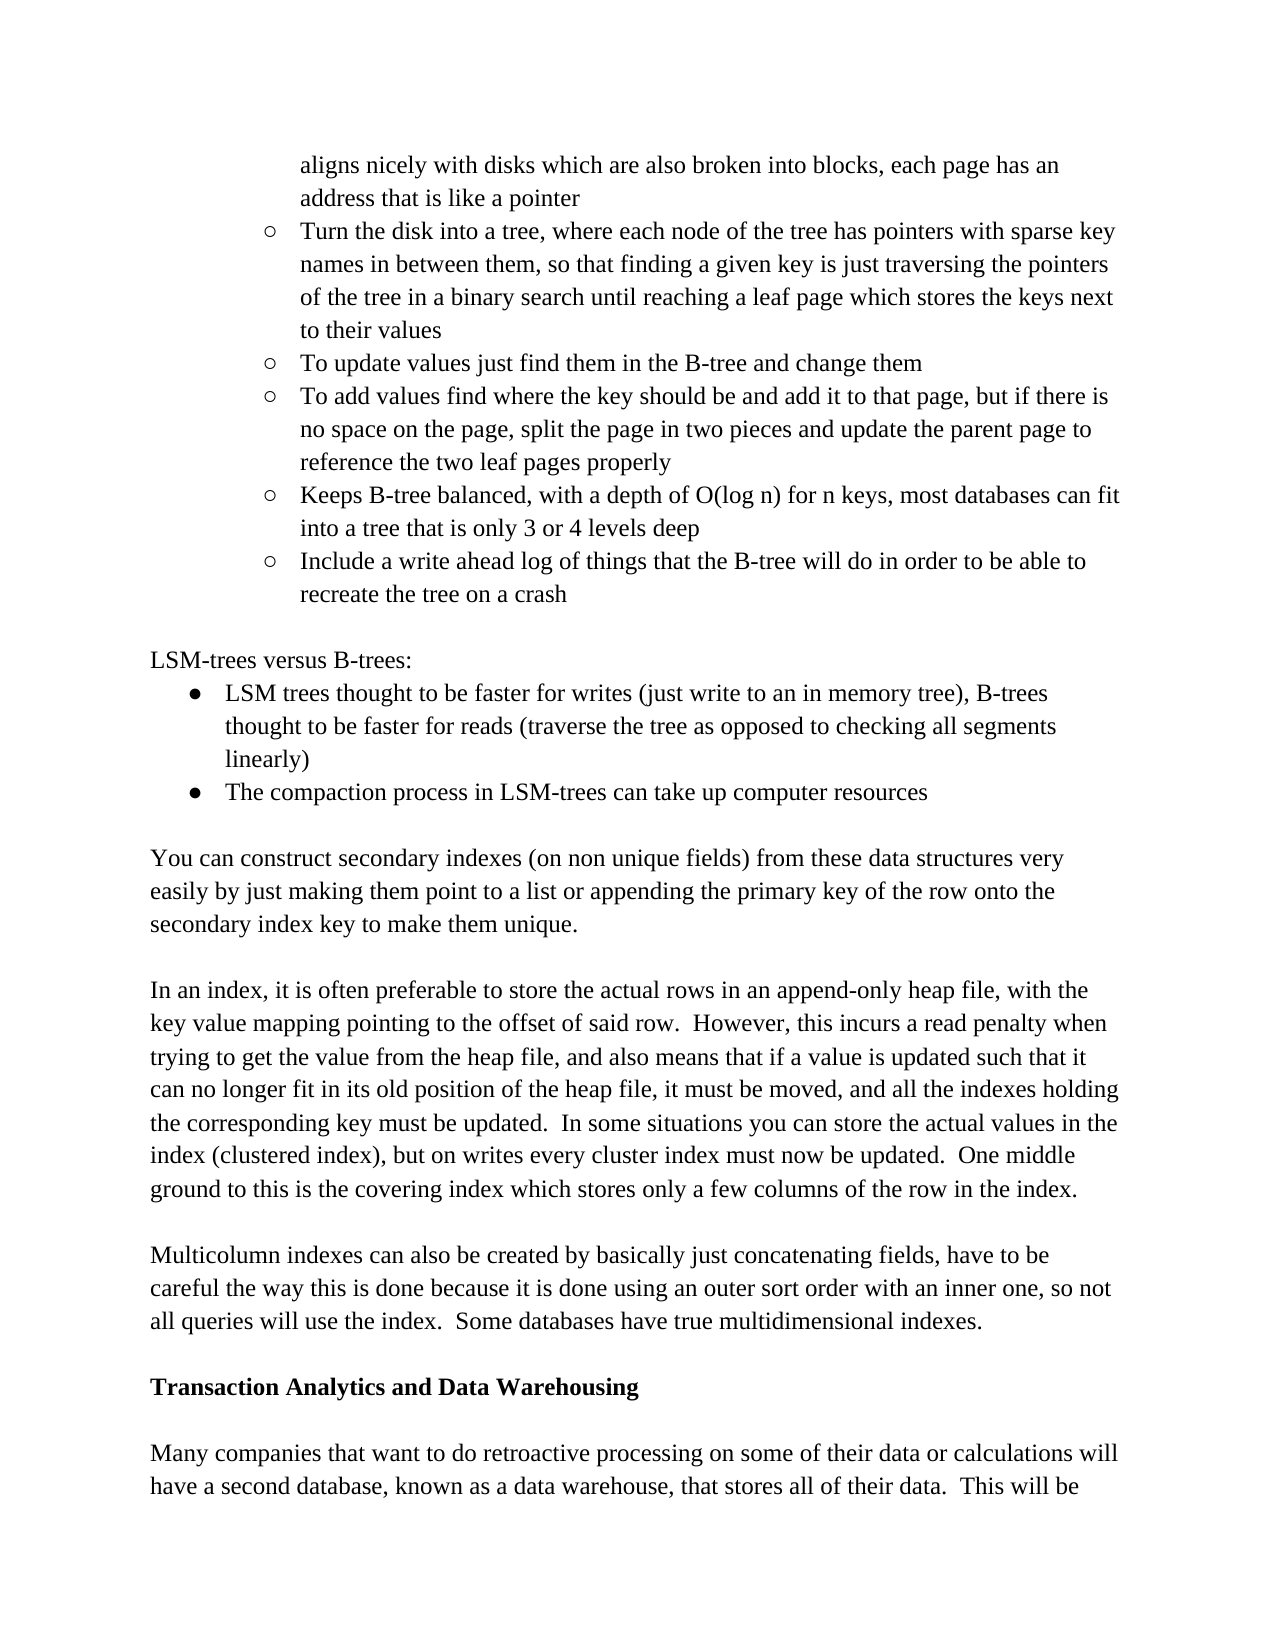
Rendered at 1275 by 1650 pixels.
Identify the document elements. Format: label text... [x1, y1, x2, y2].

text Transaction Analytics and Data Warehousing [150, 1372, 1125, 1401]
text Many companies that want to do retroactive processing on some of their data or calculations will have a second database, known as a data warehouse, that stores all of their data. This will be [150, 1438, 1125, 1499]
list The compaction process in LSM-trees can take up computer resources [187, 777, 1125, 806]
list To update values just find them in the B-tree and change them [262, 348, 1125, 377]
text You can construct secondary indexes (on non unique fields) from these data structures very easily by just making them point to a list or appending the primary key of the row onto the secondary index key to make them unique. [150, 843, 1125, 938]
list LSM trees thought to be faster for writes (just write to an in memory tree), B-trees thought to be faster for reads (traverse the tree as opposed to checking all segments linearly) [187, 678, 1125, 773]
text Multicolumn indexes can also be created by basically just concatenating fields, have to be careful the way this is done because it is done using an outer sort order with an inner one, so not all queries will use the index. Some databases have true multidimensional indexes. [150, 1240, 1125, 1334]
list Include a write ahead log of things that the B-tree will do in order to be able to recreate the tree on a crash [262, 546, 1125, 608]
list Keeps B-tree balanced, with a depth of O(log n) for n keys, most databases can fit into a tree that is only 3 or 4 levels deep [262, 480, 1125, 542]
text LSM-trees versus B-trees: [150, 645, 1125, 674]
list aligns nicely with disks which are also broken into blocks, each page has an address that is like a pointer [262, 150, 1125, 212]
list Turn the disk into a tree, where each node of the tree has pointers with sparse key names in between them, so that finding a given key is just traversing the pointers of the tree in a binary search until reaching a leaf page which stores the keys next to their values [262, 216, 1125, 344]
text In an index, it is often preferable to store the actual rows in an append-only heap file, with the key value mapping pointing to the offset of said row. However, this incurs a read penalty when trying to get the value from the heap file, and also means that if a value is updated such that it can no longer fit in its old position of the heap file, it must be moved, and all the indexes holding the corresponding key must be updated. In some situations you can store the actual values in the index (clustered index), but on writes every cluster index must now be updated. One middle ground to this is the covering index which stores only a few columns of the row in the index. [150, 976, 1125, 1202]
list To add values find where the key should be and add it to that page, but if there is no space on the page, split the page in two pieces and update the parent page to reference the two leaf pages properly [262, 381, 1125, 476]
